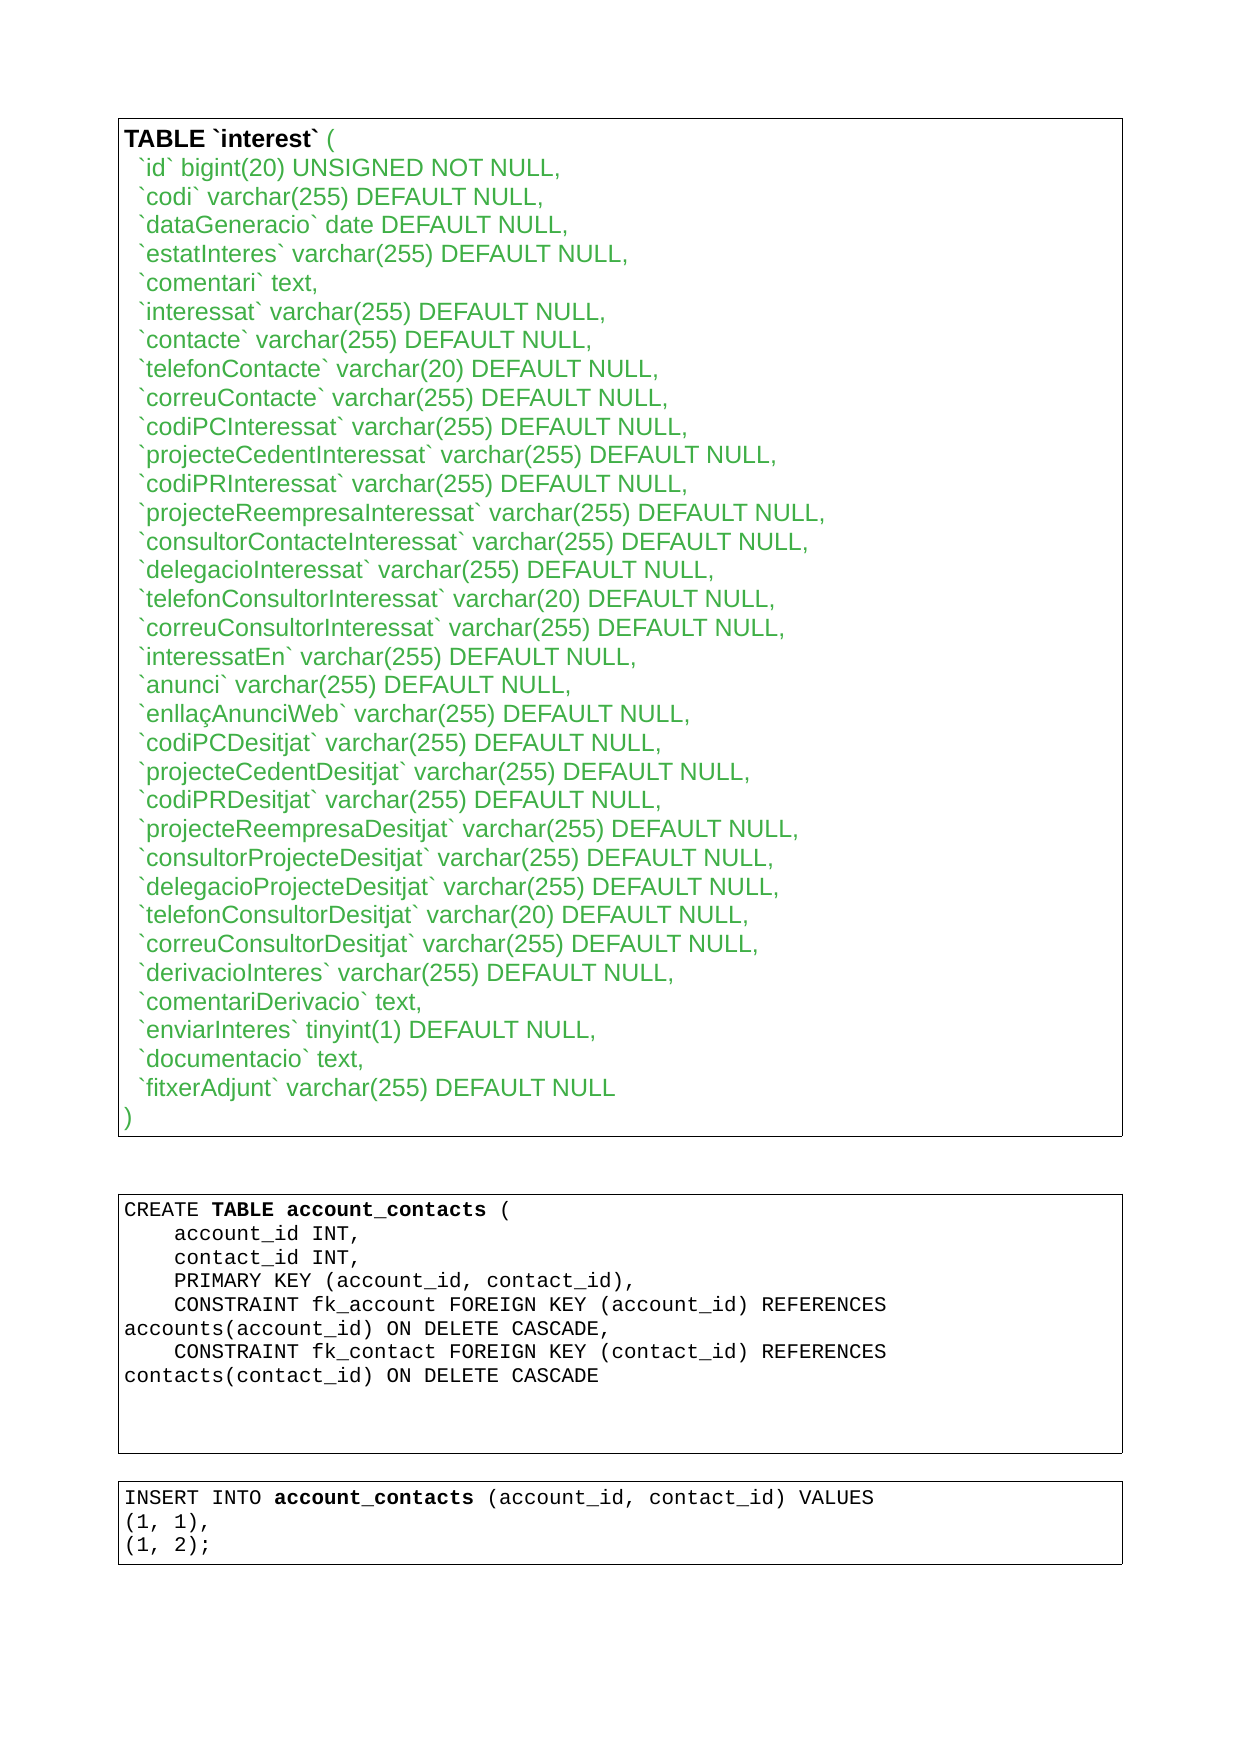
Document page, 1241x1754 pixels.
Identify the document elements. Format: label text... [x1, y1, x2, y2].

table_header INSERT INTO account_contacts (account_id, contact_id) VALUES (1, 1), (1, 2); [119, 1482, 1122, 1564]
table_header CREATE TABLE account_contacts ( account_id INT, contact_id INT, PRIMARY KEY (account_id, contact_id), CONSTRAINT fk_account FOREIGN KEY (account_id) REFERENCES accounts(account_id) ON DELETE CASCADE, CONSTRAINT fk_contact FOREIGN KEY (contact_id) REFERENCES contacts(contact_id) ON DELETE CASCADE [119, 1195, 1122, 1452]
table_header TABLE `interest` ( `id` bigint(20) UNSIGNED NOT NULL, `codi` varchar(255) DEFAULT NULL, `dataGeneracio` date DEFAULT NULL, `estatInteres` varchar(255) DEFAULT NULL, `comentari` text, `interessat` varchar(255) DEFAULT NULL, `contacte` varchar(255) DEFAULT NULL, `telefonContacte` varchar(20) DEFAULT NULL, `correuContacte` varchar(255) DEFAULT NULL, `codiPCInteressat` varchar(255) DEFAULT NULL, `projecteCedentInteressat` varchar(255) DEFAULT NULL, `codiPRInteressat` varchar(255) DEFAULT NULL, `projecteReempresaInteressat` varchar(255) DEFAULT NULL, `consultorContacteInteressat` varchar(255) DEFAULT NULL, `delegacioInteressat` varchar(255) DEFAULT NULL, `telefonConsultorInteressat` varchar(20) DEFAULT NULL, `correuConsultorInteressat` varchar(255) DEFAULT NULL, `interessatEn` varchar(255) DEFAULT NULL, `anunci` varchar(255) DEFAULT NULL, `enllaçAnunciWeb` varchar(255) DEFAULT NULL, `codiPCDesitjat` varchar(255) DEFAULT NULL, `projecteCedentDesitjat` varchar(255) DEFAULT NULL, `codiPRDesitjat` varchar(255) DEFAULT NULL, `projecteReempresaDesitjat` varchar(255) DEFAULT NULL, `consultorProjecteDesitjat` varchar(255) DEFAULT NULL, `delegacioProjecteDesitjat` varchar(255) DEFAULT NULL, `telefonConsultorDesitjat` varchar(20) DEFAULT NULL, `correuConsultorDesitjat` varchar(255) DEFAULT NULL, `derivacioInteres` varchar(255) DEFAULT NULL, `comentariDerivacio` text, `enviarInteres` tinyint(1) DEFAULT NULL, `documentacio` text, `fitxerAdjunt` varchar(255) DEFAULT NULL ) [119, 119, 1122, 1136]
